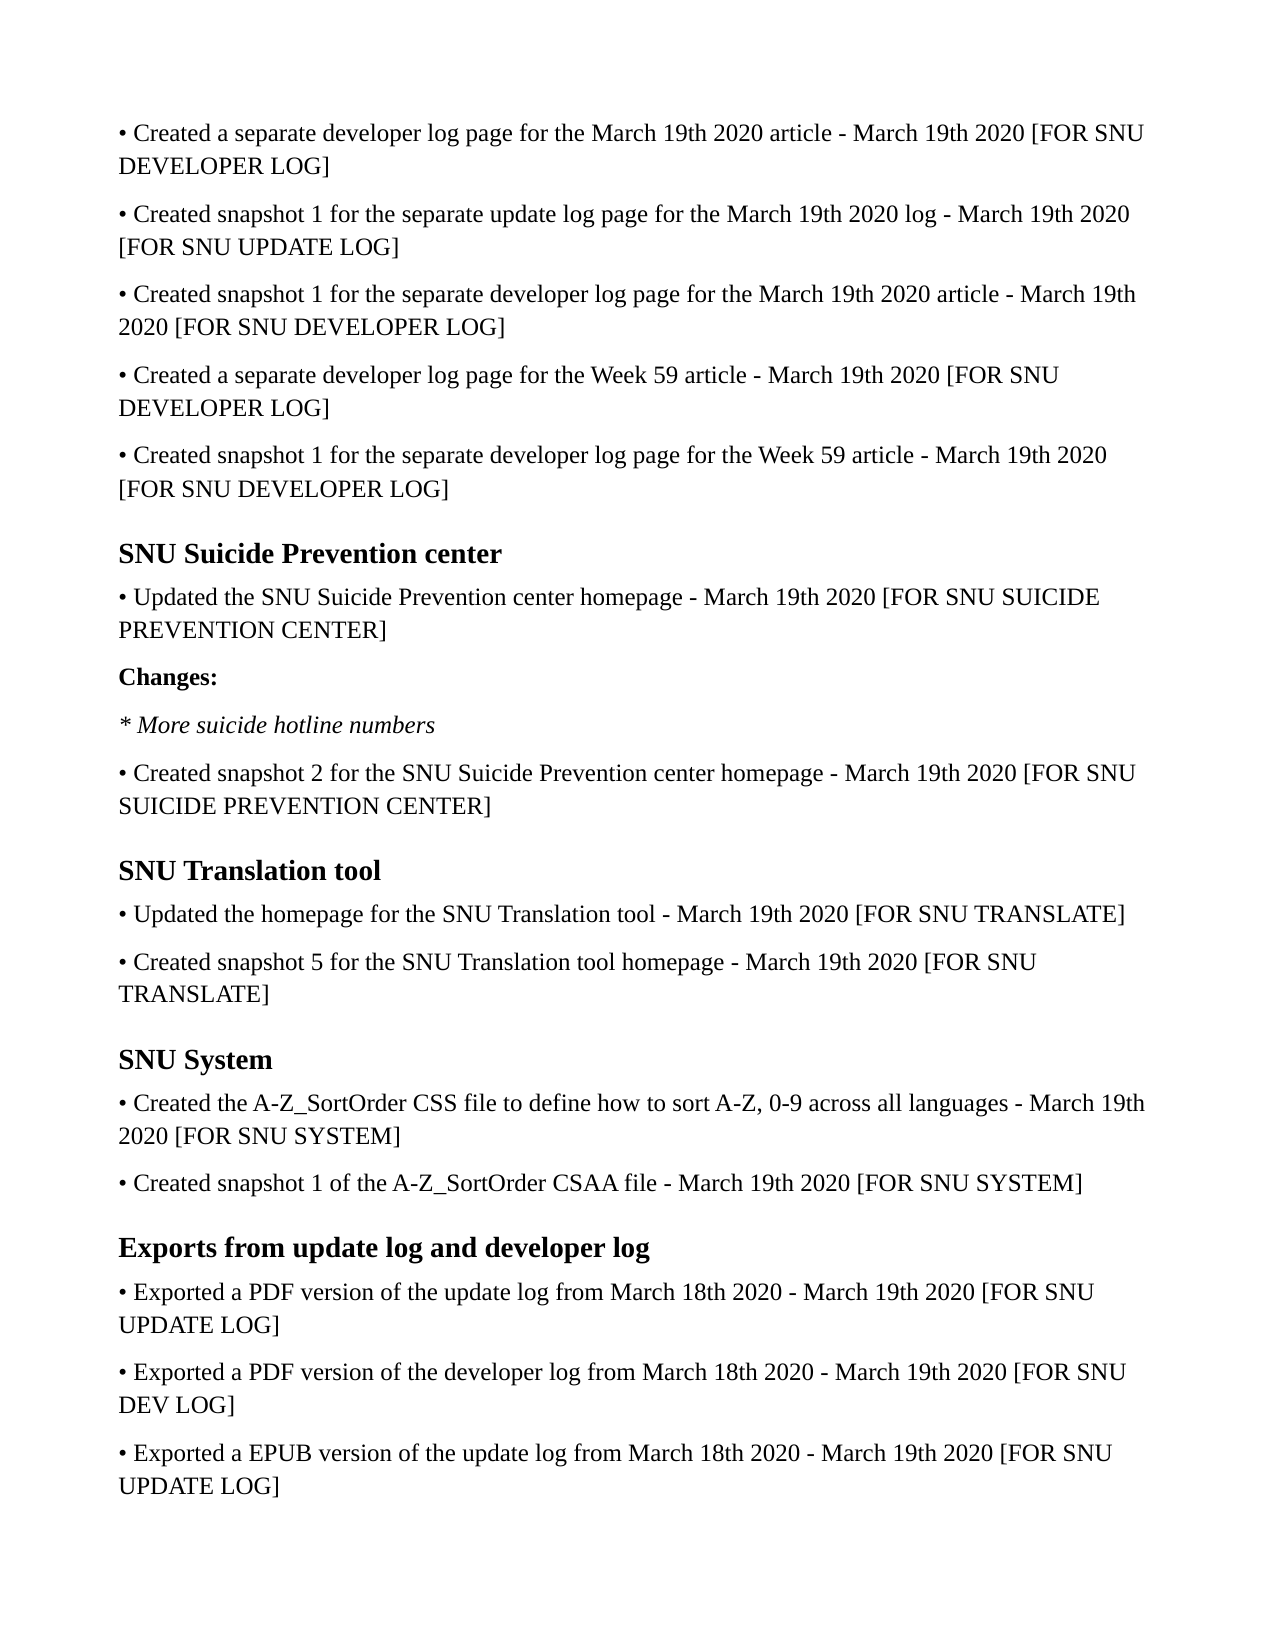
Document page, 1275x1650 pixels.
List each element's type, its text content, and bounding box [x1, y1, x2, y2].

text • Created snapshot 1 for the separate developer log page for the Week 59 article - March 19th 2020 [FOR SNU DEVELOPER LOG] [118, 441, 1157, 502]
text • Created snapshot 1 for the separate update log page for the March 19th 2020 log - March 19th 2020 [FOR SNU UPDATE LOG] [118, 199, 1157, 261]
text • Created snapshot 1 for the separate developer log page for the March 19th 2020 article - March 19th 2020 [FOR SNU DEVELOPER LOG] [118, 279, 1157, 341]
subtitle SNU Translation tool [118, 853, 1157, 886]
text • Exported a PDF version of the update log from March 18th 2020 - March 19th 2020 [FOR SNU UPDATE LOG] [118, 1277, 1157, 1338]
text • Created snapshot 5 for the SNU Translation tool homepage - March 19th 2020 [FOR SNU TRANSLATE] [118, 947, 1157, 1008]
subtitle SNU System [118, 1042, 1157, 1075]
text • Exported a EPUB version of the update log from March 18th 2020 - March 19th 2020 [FOR SNU UPDATE LOG] [118, 1438, 1157, 1500]
text • Created a separate developer log page for the Week 59 article - March 19th 2020 [FOR SNU DEVELOPER LOG] [118, 360, 1157, 422]
text Changes: [118, 662, 1157, 691]
text • Created snapshot 2 for the SNU Suicide Prevention center homepage - March 19th 2020 [FOR SNU SUICIDE PREVENTION CENTER] [118, 758, 1157, 819]
text • Updated the SNU Suicide Prevention center homepage - March 19th 2020 [FOR SNU SUICIDE PREVENTION CENTER] [118, 582, 1157, 644]
text • Exported a PDF version of the developer log from March 18th 2020 - March 19th 2020 [FOR SNU DEV LOG] [118, 1357, 1157, 1419]
subtitle Exports from update log and developer log [118, 1231, 1157, 1264]
text * More suicide hotline numbers [118, 710, 1157, 739]
text • Created a separate developer log page for the March 19th 2020 article - March 19th 2020 [FOR SNU DEVELOPER LOG] [118, 118, 1157, 180]
subtitle SNU Suicide Prevention center [118, 536, 1157, 569]
text • Updated the homepage for the SNU Translation tool - March 19th 2020 [FOR SNU TRANSLATE] [118, 899, 1157, 928]
text • Created snapshot 1 of the A-Z_SortOrder CSAA file - March 19th 2020 [FOR SNU SYSTEM] [118, 1168, 1157, 1197]
text • Created the A-Z_SortOrder CSS file to define how to sort A-Z, 0-9 across all languages - March 19th 2020 [FOR SNU SYSTEM] [118, 1088, 1157, 1149]
